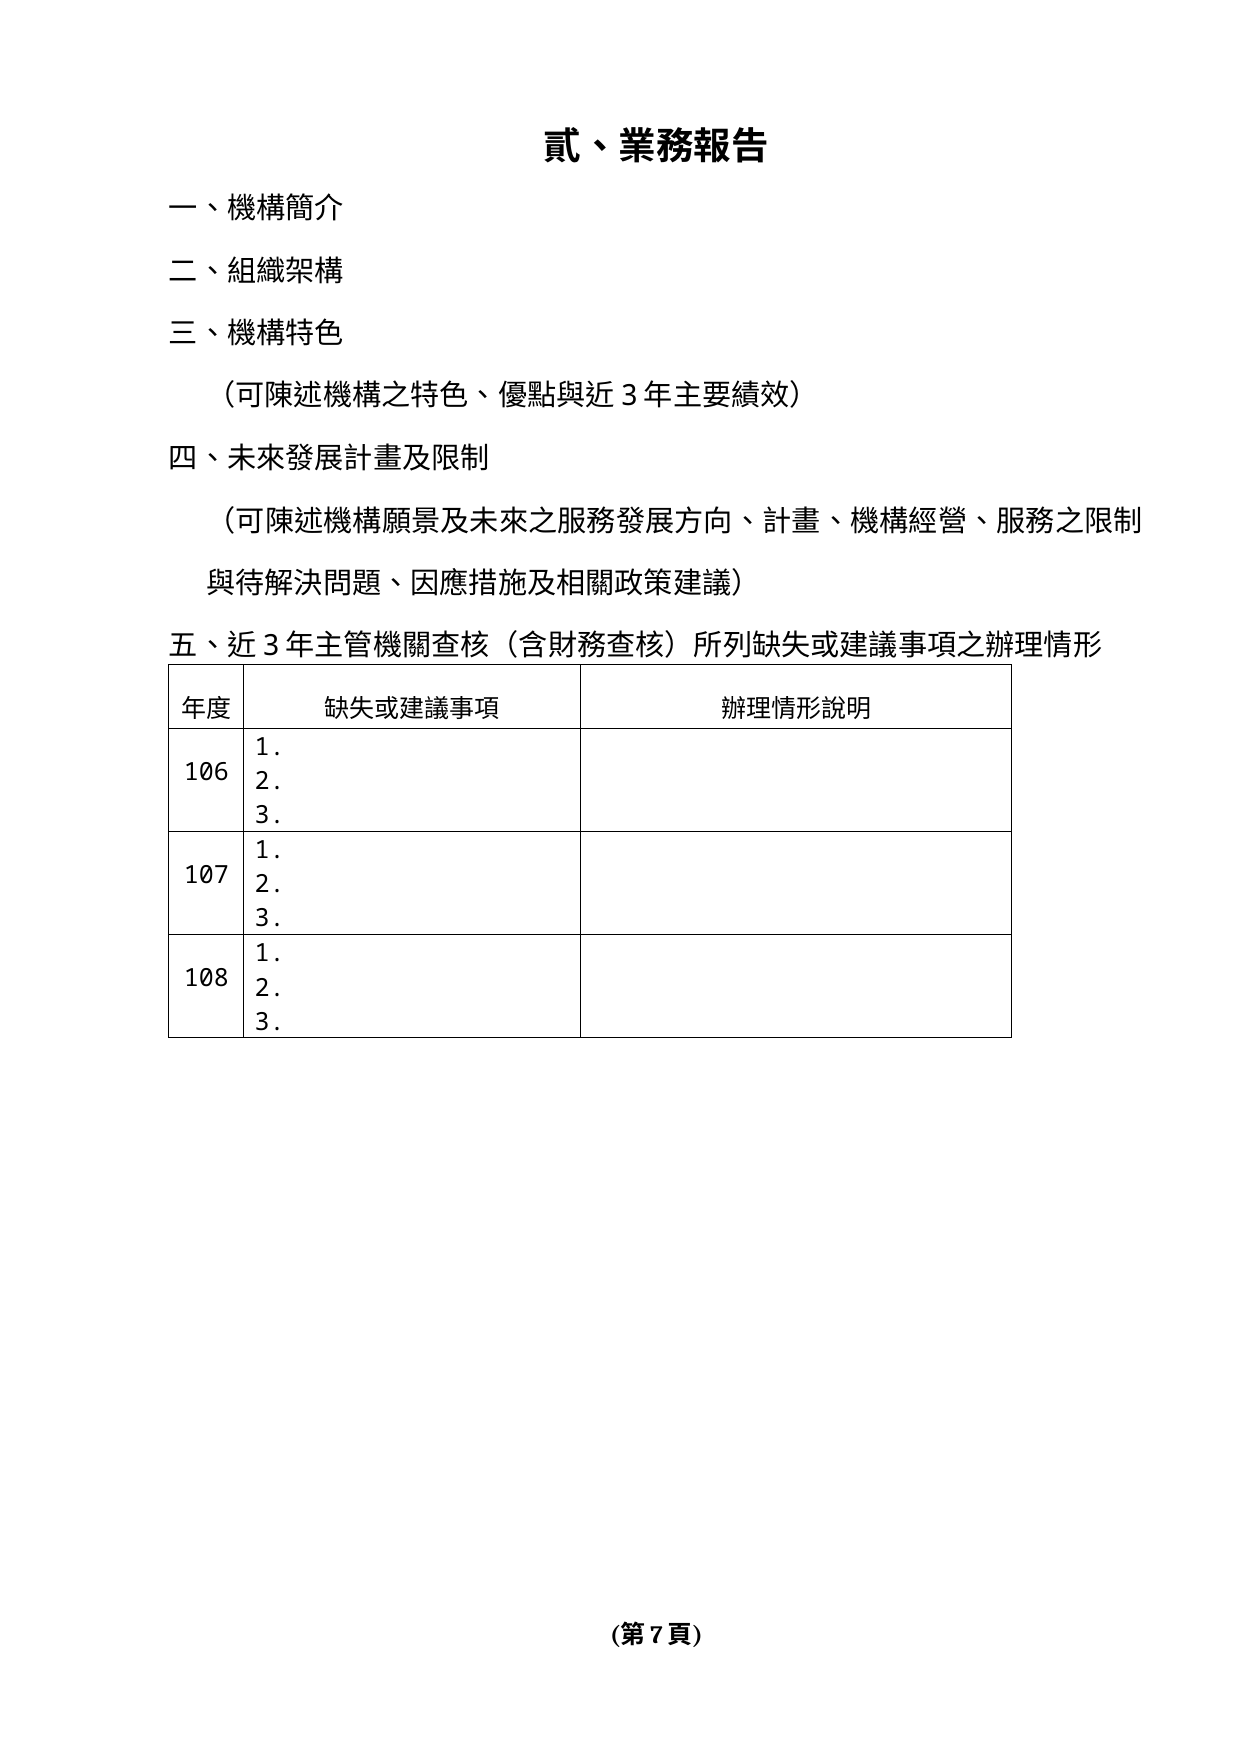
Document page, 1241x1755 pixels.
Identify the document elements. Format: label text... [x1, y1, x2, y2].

text 二、組織架構 [169, 227, 1144, 289]
table_header 缺失或建議事項 [244, 665, 580, 728]
text （可陳述機構之特色、優點與近3年主要績效） [206, 352, 1144, 414]
table_cell 1. 2. 3. [244, 832, 580, 934]
table_header 辦理情形說明 [581, 665, 1011, 728]
table_cell [581, 935, 1011, 1037]
table_cell 108 [169, 935, 243, 1037]
table_cell 1. 2. 3. [244, 729, 580, 831]
table_cell 107 [169, 832, 243, 934]
text 五、近3年主管機關查核（含財務查核）所列缺失或建議事項之辦理情形 [169, 602, 1144, 664]
text 一、機構簡介 [169, 164, 1144, 227]
text 三、機構特色 [169, 289, 1144, 352]
table_cell 106 [169, 729, 243, 831]
table_cell [581, 729, 1011, 831]
table_cell 1. 2. 3. [244, 935, 580, 1037]
text （可陳述機構願景及未來之服務發展方向、計畫、機構經營、服務之限制與待解決問題、因應措施及相關政策建議） [206, 477, 1144, 602]
text 貳、業務報告 [169, 102, 1144, 164]
table_cell [581, 832, 1011, 934]
text 四、未來發展計畫及限制 [169, 414, 1144, 477]
table_header 年度 [169, 665, 243, 728]
